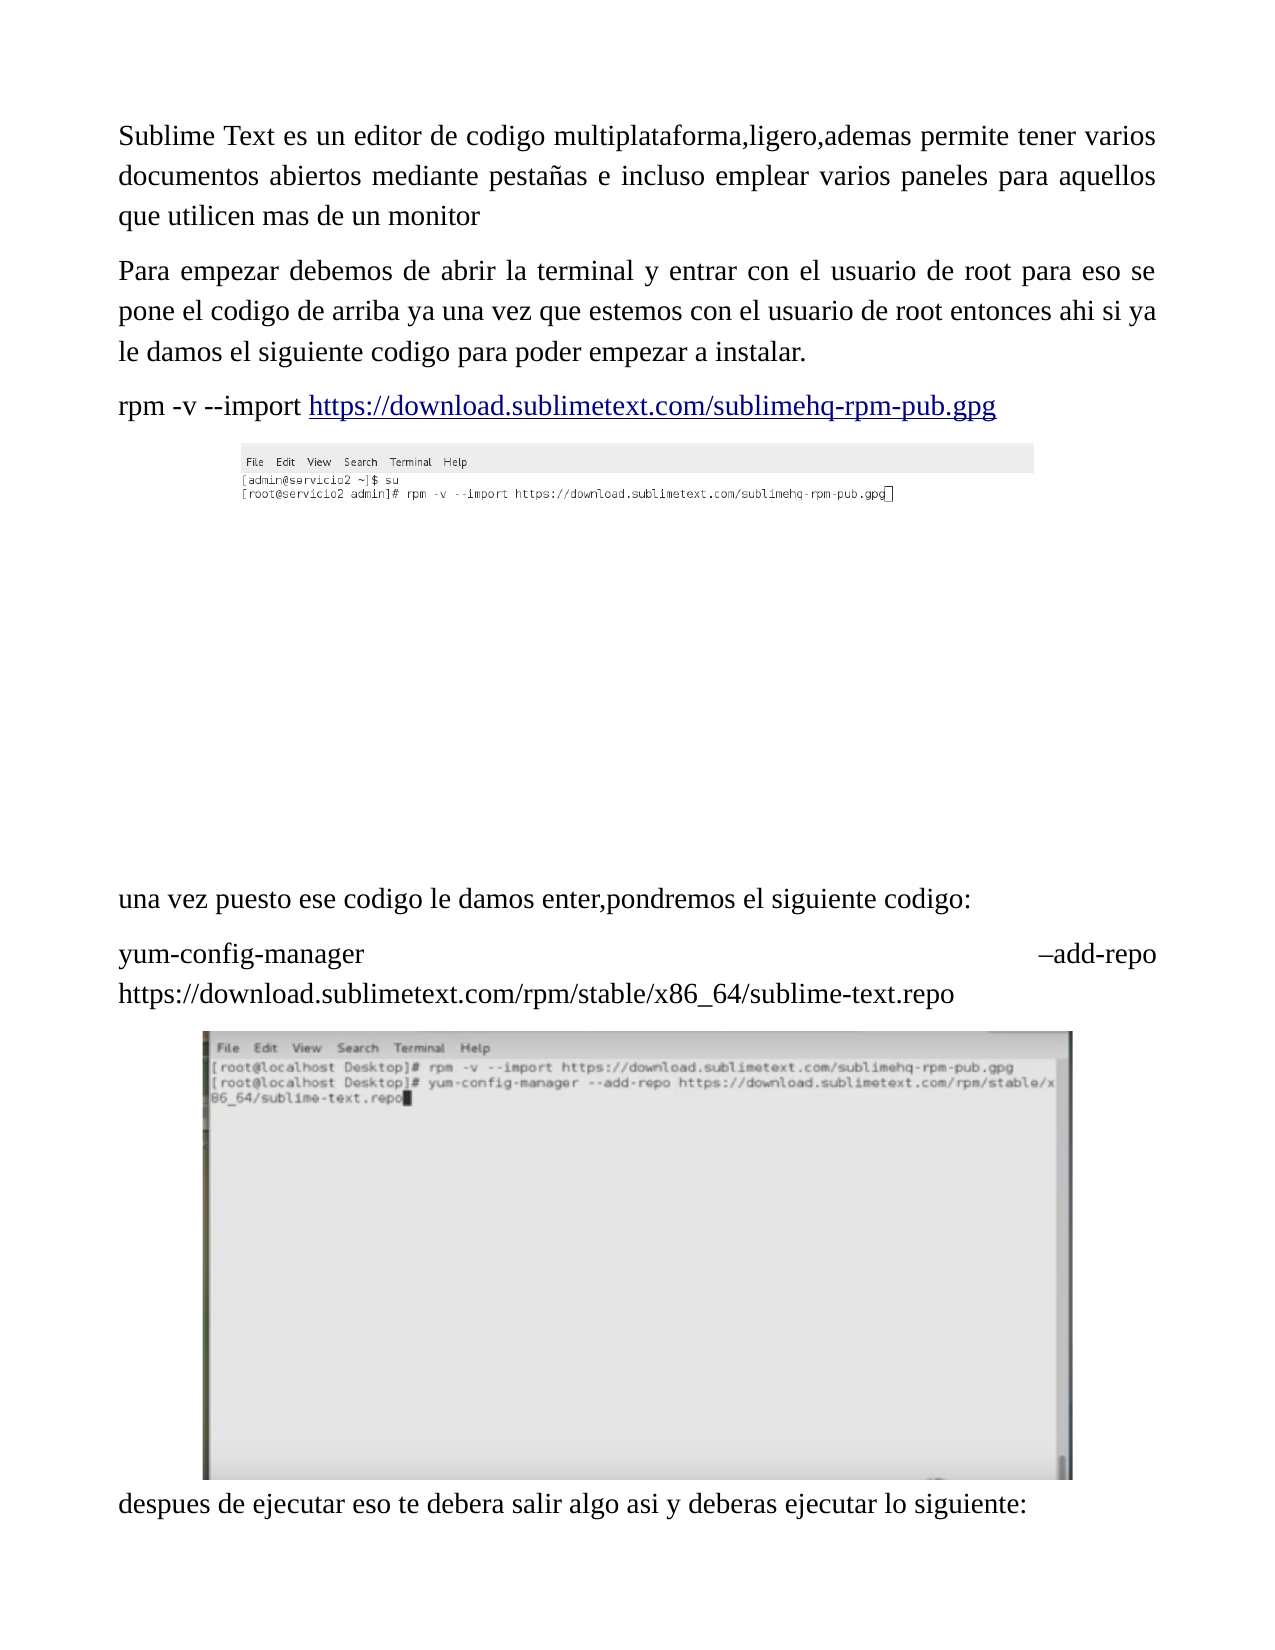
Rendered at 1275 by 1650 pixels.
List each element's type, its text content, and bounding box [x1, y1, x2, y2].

picture [202, 1031, 1073, 1480]
picture [241, 443, 1034, 863]
text despues de ejecutar eso te debera salir algo asi y deberas ejecutar lo siguiente: [118, 1031, 1157, 1520]
text Para empezar debemos de abrir la terminal y entrar con el usuario de root para eso se pone el codigo de arriba ya una vez que estemos con el usuario de root entonces ahi si ya le damos el siguiente codigo para poder empezar a instalar. [118, 253, 1157, 367]
text una vez puesto ese codigo le damos enter,pondremos el siguiente codigo: [118, 882, 1157, 915]
text Sublime Text es un editor de codigo multiplataforma,ligero,ademas permite tener varios documentos abiertos mediante pestañas e incluso emplear varios paneles para aquellos que utilicen mas de un monitor [118, 118, 1157, 232]
text yum-config-manager –add-repo https://download.sublimetext.com/rpm/stable/x86_64/sublime-text.repo [118, 936, 1157, 1010]
text rpm -v --import https://download.sublimetext.com/sublimehq-rpm-pub.gpg [118, 388, 1157, 422]
